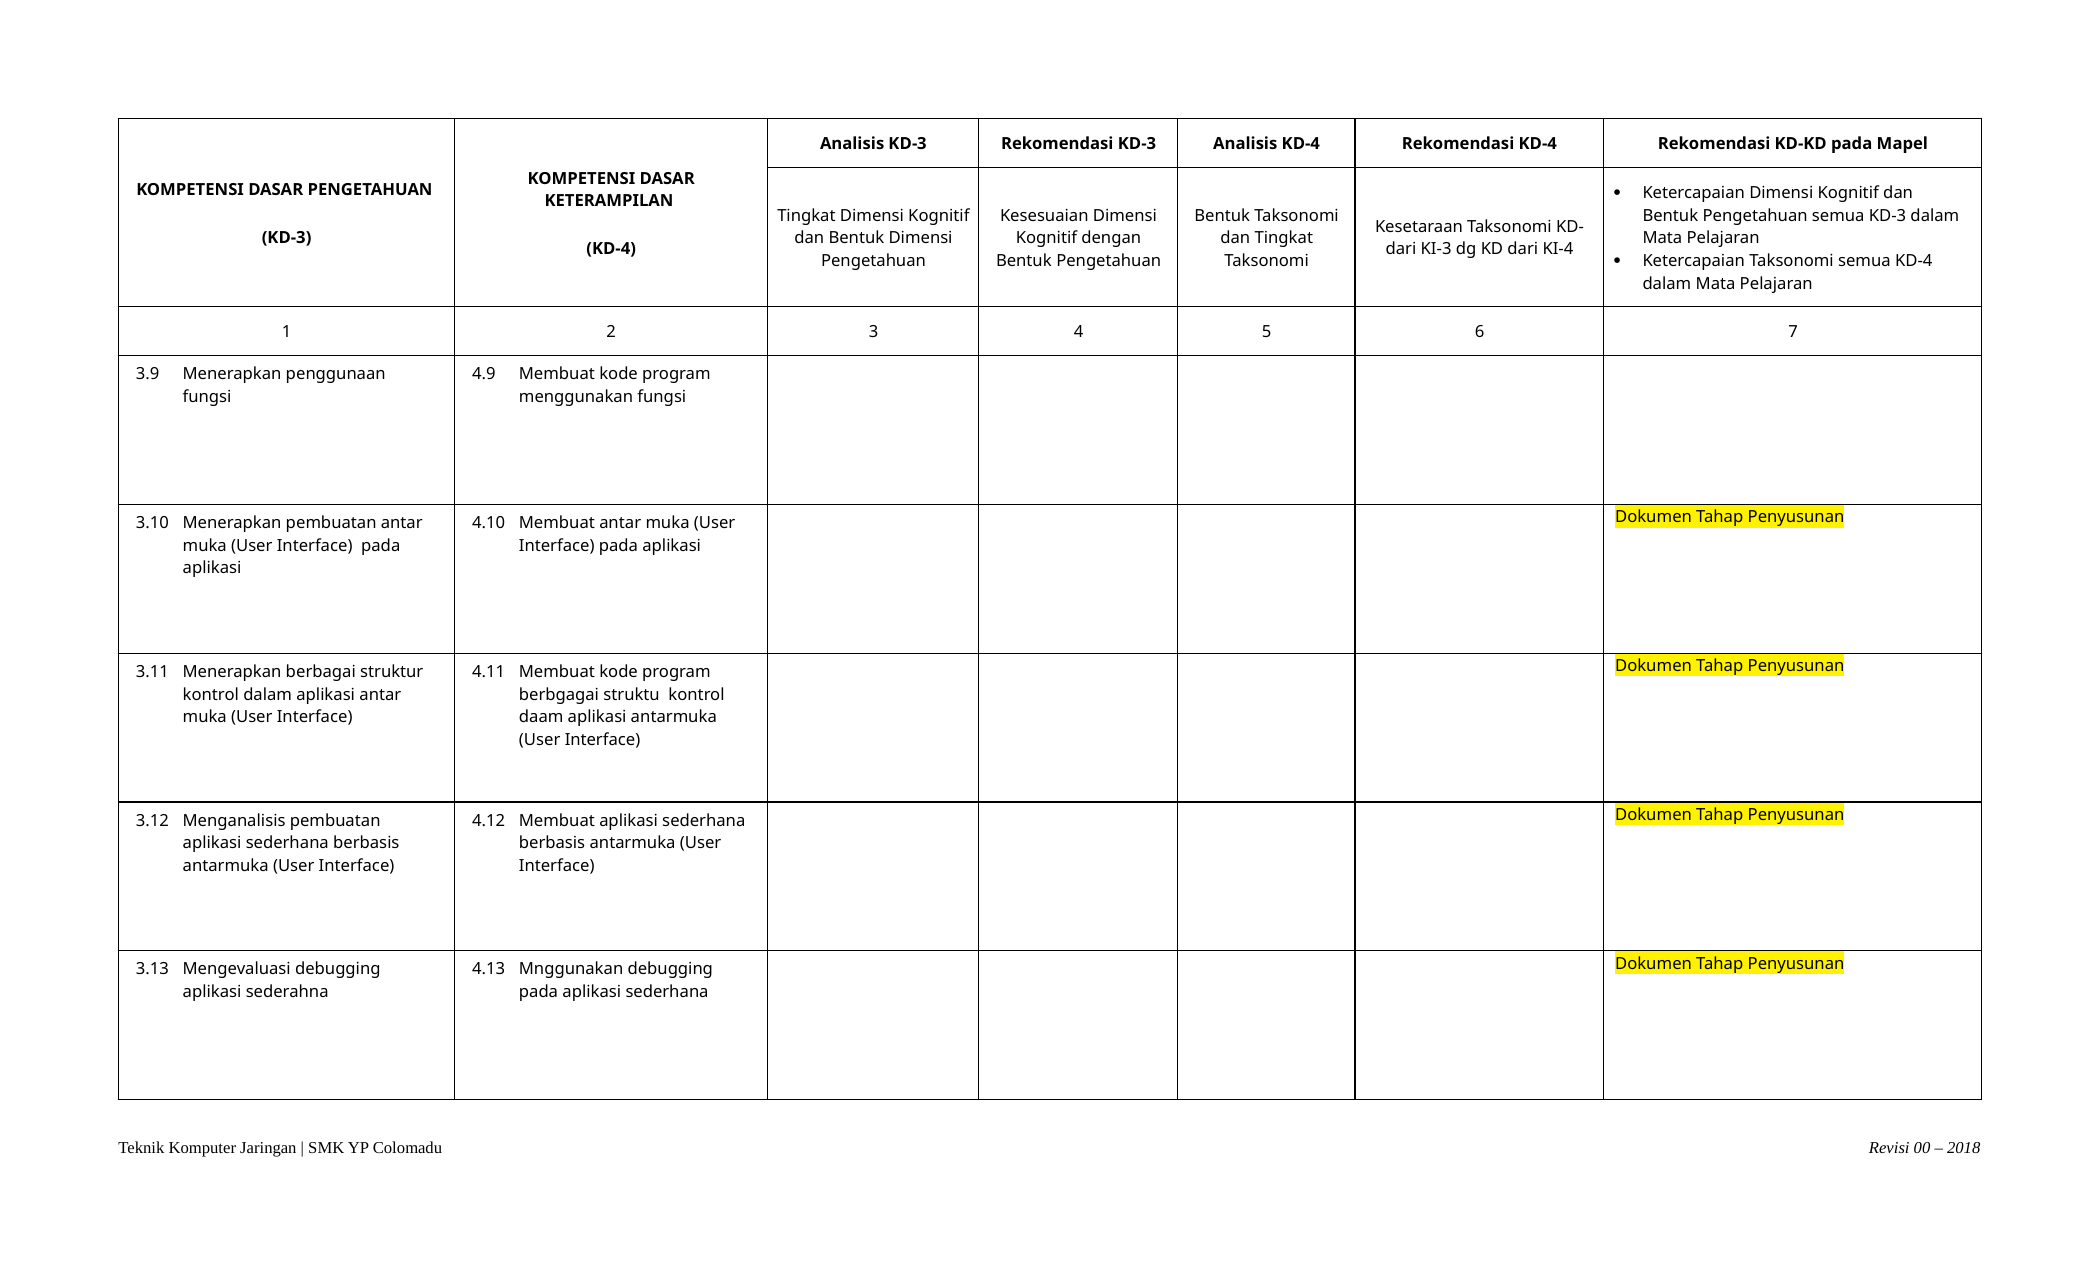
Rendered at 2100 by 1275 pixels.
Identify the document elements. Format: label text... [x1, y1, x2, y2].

table_header 4.9 [466, 356, 513, 413]
table_header [779, 505, 967, 539]
table_header Membuat kode program berbgagai struktu kontrol daam aplikasi antarmuka (User Interface) [513, 654, 756, 756]
table_cell [1178, 356, 1354, 504]
table_cell 4 [979, 307, 1177, 355]
table_header KOMPETENSI DASAR KETERAMPILAN (KD-4) [455, 119, 767, 306]
table_header [991, 951, 1166, 985]
table_header 3.11 [130, 654, 177, 733]
table_cell Kesesuaian Dimensi Kognitif dengan Bentuk Pengetahuan [979, 168, 1177, 306]
table_cell Dokumen Tahap Penyusunan [1604, 505, 1981, 653]
table_header Rekomendasi KD-4 [1356, 119, 1603, 167]
table_cell Tingkat Dimensi Kognitif dan Bentuk Dimensi Pengetahuan [768, 168, 978, 306]
table_header 4.12 [466, 803, 513, 882]
table_cell [979, 356, 1177, 504]
table_cell [455, 654, 767, 801]
table_header 4.11 [466, 654, 513, 756]
table_cell 6 [1356, 307, 1603, 355]
table_cell [1356, 505, 1603, 653]
table_cell [119, 654, 454, 801]
table_cell [768, 356, 978, 504]
table_cell [1356, 951, 1603, 1099]
table_cell Ketercapaian Dimensi Kognitif dan Bentuk Pengetahuan semua KD-3 dalam Mata Pelajaran Ketercapaian Taksonomi semua KD-4 dalam Mata Pelajaran [1604, 168, 1981, 306]
table_header Analisis KD-3 [768, 119, 978, 167]
table_cell 2 [455, 307, 767, 355]
table_cell [119, 505, 454, 653]
table_header [1189, 803, 1344, 837]
table_header [1367, 803, 1592, 837]
table_cell [768, 803, 978, 950]
table_cell [979, 803, 1177, 950]
table_cell Dokumen Tahap Penyusunan [1604, 654, 1981, 801]
table_header 3.12 [130, 803, 177, 882]
table_header Membuat aplikasi sederhana berbasis antarmuka (User Interface) [513, 803, 756, 882]
table_cell [1178, 951, 1354, 1099]
table_cell [119, 356, 454, 504]
table_header Membuat antar muka (User Interface) pada aplikasi [513, 505, 756, 562]
table_header Rekomendasi KD-KD pada Mapel [1604, 119, 1981, 167]
table_header [1367, 505, 1592, 539]
table_cell [455, 951, 767, 1099]
table_header Mnggunakan debugging pada aplikasi sederhana [513, 951, 756, 1008]
table_header [991, 505, 1166, 539]
table_header Menganalisis pembuatan aplikasi sederhana berbasis antarmuka (User Interface) [177, 803, 443, 882]
table_header 3.9 [130, 356, 177, 413]
table_header [991, 654, 1166, 688]
table_header [1367, 356, 1592, 390]
table_cell [455, 505, 767, 653]
table_header [1189, 505, 1344, 539]
table_cell [1356, 654, 1603, 801]
table_header [779, 356, 967, 390]
table_header [1189, 654, 1344, 688]
table_header 3.13 [130, 951, 177, 1008]
table_header 3.10 [130, 505, 177, 584]
table_header [779, 654, 967, 688]
table_cell [768, 654, 978, 801]
table_cell [455, 356, 767, 504]
table_cell Dokumen Tahap Penyusunan [1604, 951, 1981, 1099]
table_cell 5 [1178, 307, 1354, 355]
table_header [1367, 654, 1592, 688]
table_cell 3 [768, 307, 978, 355]
table_header 4.13 [466, 951, 513, 1008]
table_header Rekomendasi KD-3 [979, 119, 1177, 167]
table_header [1189, 951, 1344, 985]
table_header [1367, 951, 1592, 985]
table_cell [979, 951, 1177, 1099]
table_header Menerapkan pembuatan antar muka (User Interface) pada aplikasi [177, 505, 443, 584]
table_header [991, 356, 1166, 390]
table_cell Bentuk Taksonomi dan Tingkat Taksonomi [1178, 168, 1354, 306]
table_header KOMPETENSI DASAR PENGETAHUAN (KD-3) [119, 119, 454, 306]
table_cell [979, 654, 1177, 801]
table_cell 1 [119, 307, 454, 355]
table_header Membuat kode program menggunakan fungsi [513, 356, 756, 413]
table_cell Dokumen Tahap Penyusunan [1604, 803, 1981, 950]
table_cell [1604, 356, 1981, 504]
table_cell 7 [1604, 307, 1981, 355]
table_header [991, 803, 1166, 837]
table_cell [1178, 654, 1354, 801]
table_header [779, 803, 967, 837]
table_header Mengevaluasi debugging aplikasi sederahna [177, 951, 443, 1008]
table_cell [119, 951, 454, 1099]
table_header Menerapkan penggunaan fungsi [177, 356, 443, 413]
table_cell [768, 505, 978, 653]
table_cell [1356, 356, 1603, 504]
table_cell [119, 803, 454, 950]
table_header [1189, 356, 1344, 390]
table_cell [1178, 803, 1354, 950]
table_cell [455, 803, 767, 950]
table_cell [1178, 505, 1354, 653]
table_cell Kesetaraan Taksonomi KD-dari KI-3 dg KD dari KI-4 [1356, 168, 1603, 306]
table_cell [979, 505, 1177, 653]
table_cell [768, 951, 978, 1099]
table_header Analisis KD-4 [1178, 119, 1354, 167]
table_header 4.10 [466, 505, 513, 562]
table_header [779, 951, 967, 985]
table_header Menerapkan berbagai struktur kontrol dalam aplikasi antar muka (User Interface) [177, 654, 443, 733]
table_cell [1356, 803, 1603, 950]
